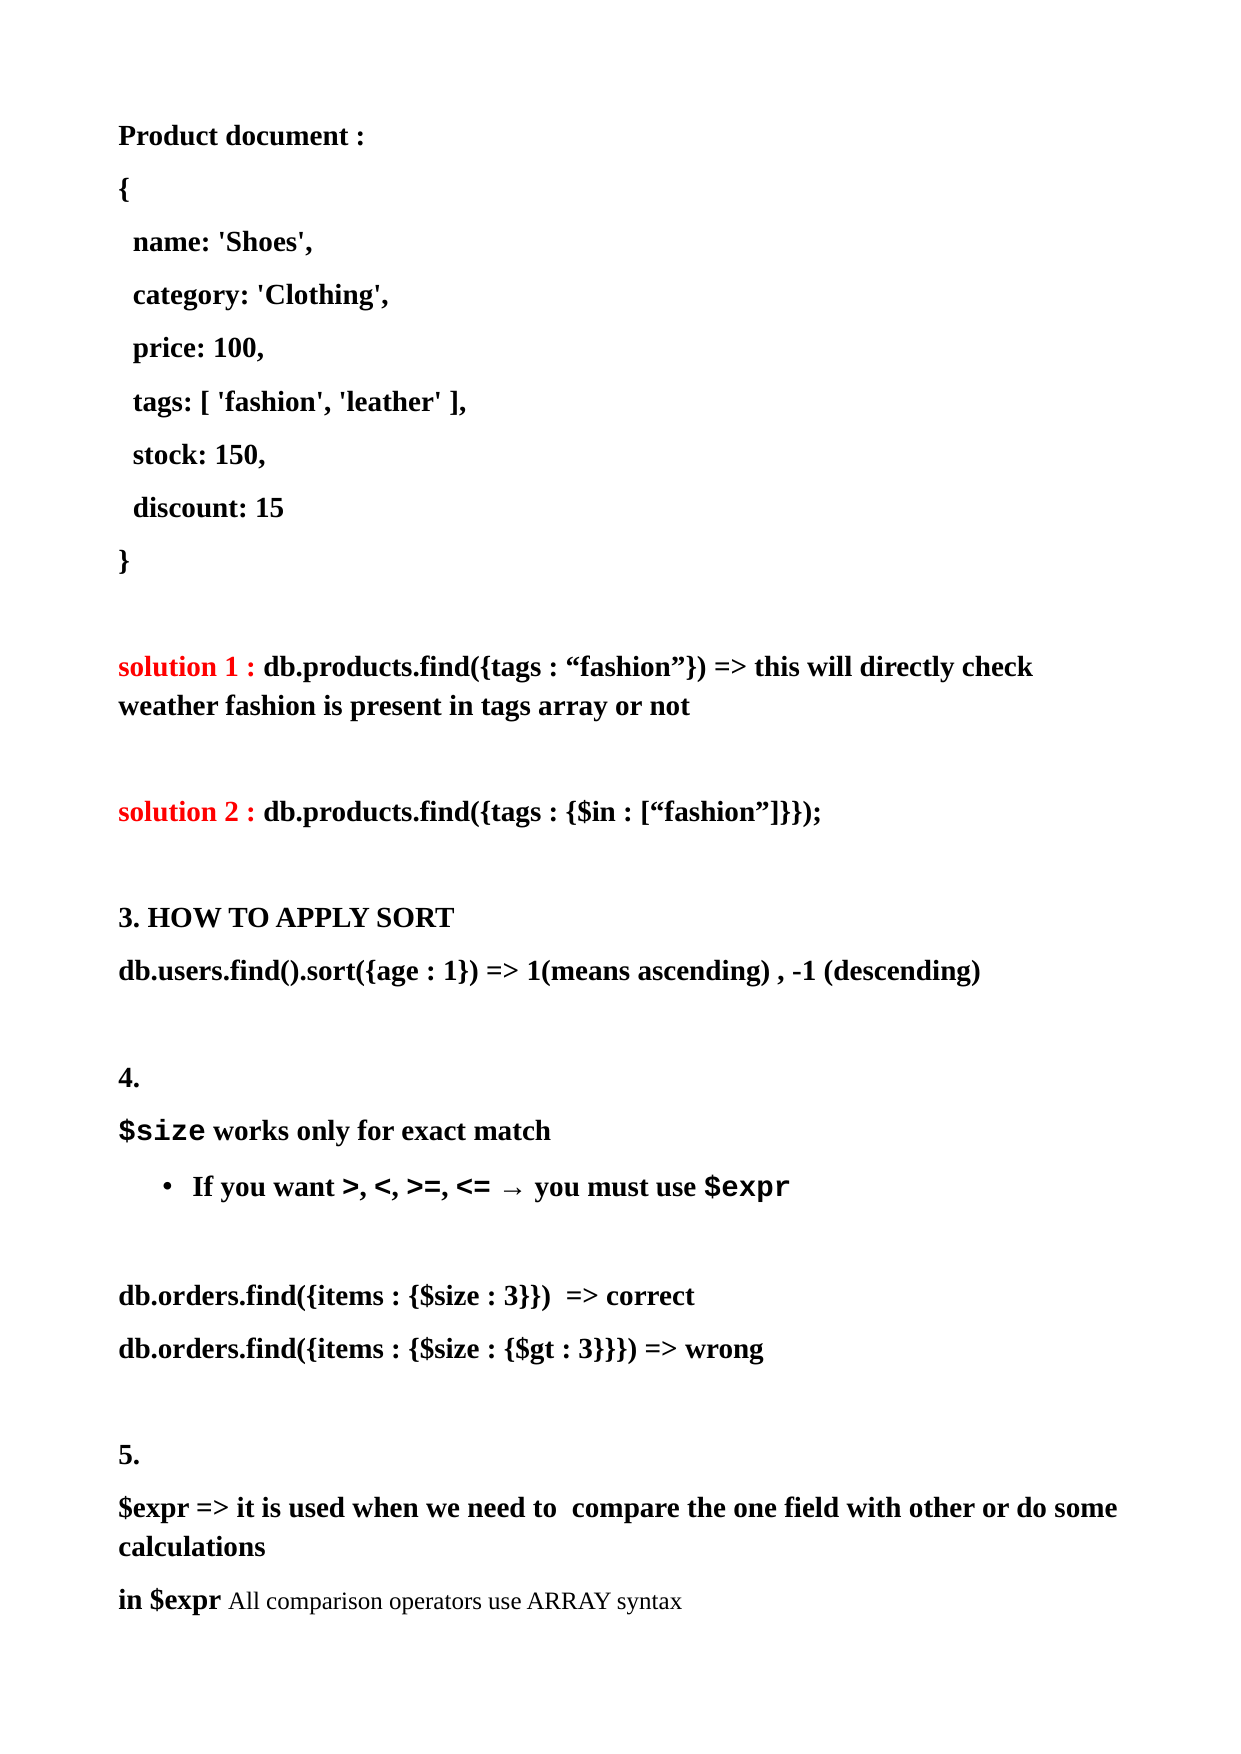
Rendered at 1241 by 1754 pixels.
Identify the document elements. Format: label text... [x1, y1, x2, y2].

text $size works only for exact match [118, 1113, 1122, 1149]
text discount: 15 [118, 490, 1122, 523]
text } [118, 543, 1122, 577]
text tags: [ 'fashion', 'leather' ], [118, 384, 1122, 417]
text in $expr All comparison operators use ARRAY syntax [118, 1582, 1122, 1616]
text db.orders.find({items : {$size : {$gt : 3}}}) => wrong [118, 1331, 1122, 1364]
text Product document : [118, 118, 1122, 152]
text { [118, 171, 1122, 205]
text name: 'Shoes', [118, 224, 1122, 258]
text db.users.find().sort({age : 1}) => 1(means ascending) , -1 (descending) [118, 953, 1122, 987]
text $expr => it is used when we need to compare the one field with other or do some calculations [118, 1490, 1122, 1562]
text 4. [118, 1060, 1122, 1093]
text price: 100, [118, 331, 1122, 364]
text db.orders.find({items : {$size : 3}}) => correct [118, 1278, 1122, 1311]
text solution 2 : db.products.find({tags : {$in : [“fashion”]}}); [118, 794, 1122, 828]
text category: 'Clothing', [118, 277, 1122, 311]
text solution 1 : db.products.find({tags : “fashion”}) => this will directly check weather fashion is present in tags array or not [118, 649, 1122, 721]
list If you want >, <, >=, <= → you must use $expr [162, 1169, 1122, 1205]
text stock: 150, [118, 437, 1122, 470]
text 5. [118, 1437, 1122, 1471]
text 3. HOW TO APPLY SORT [118, 900, 1122, 934]
